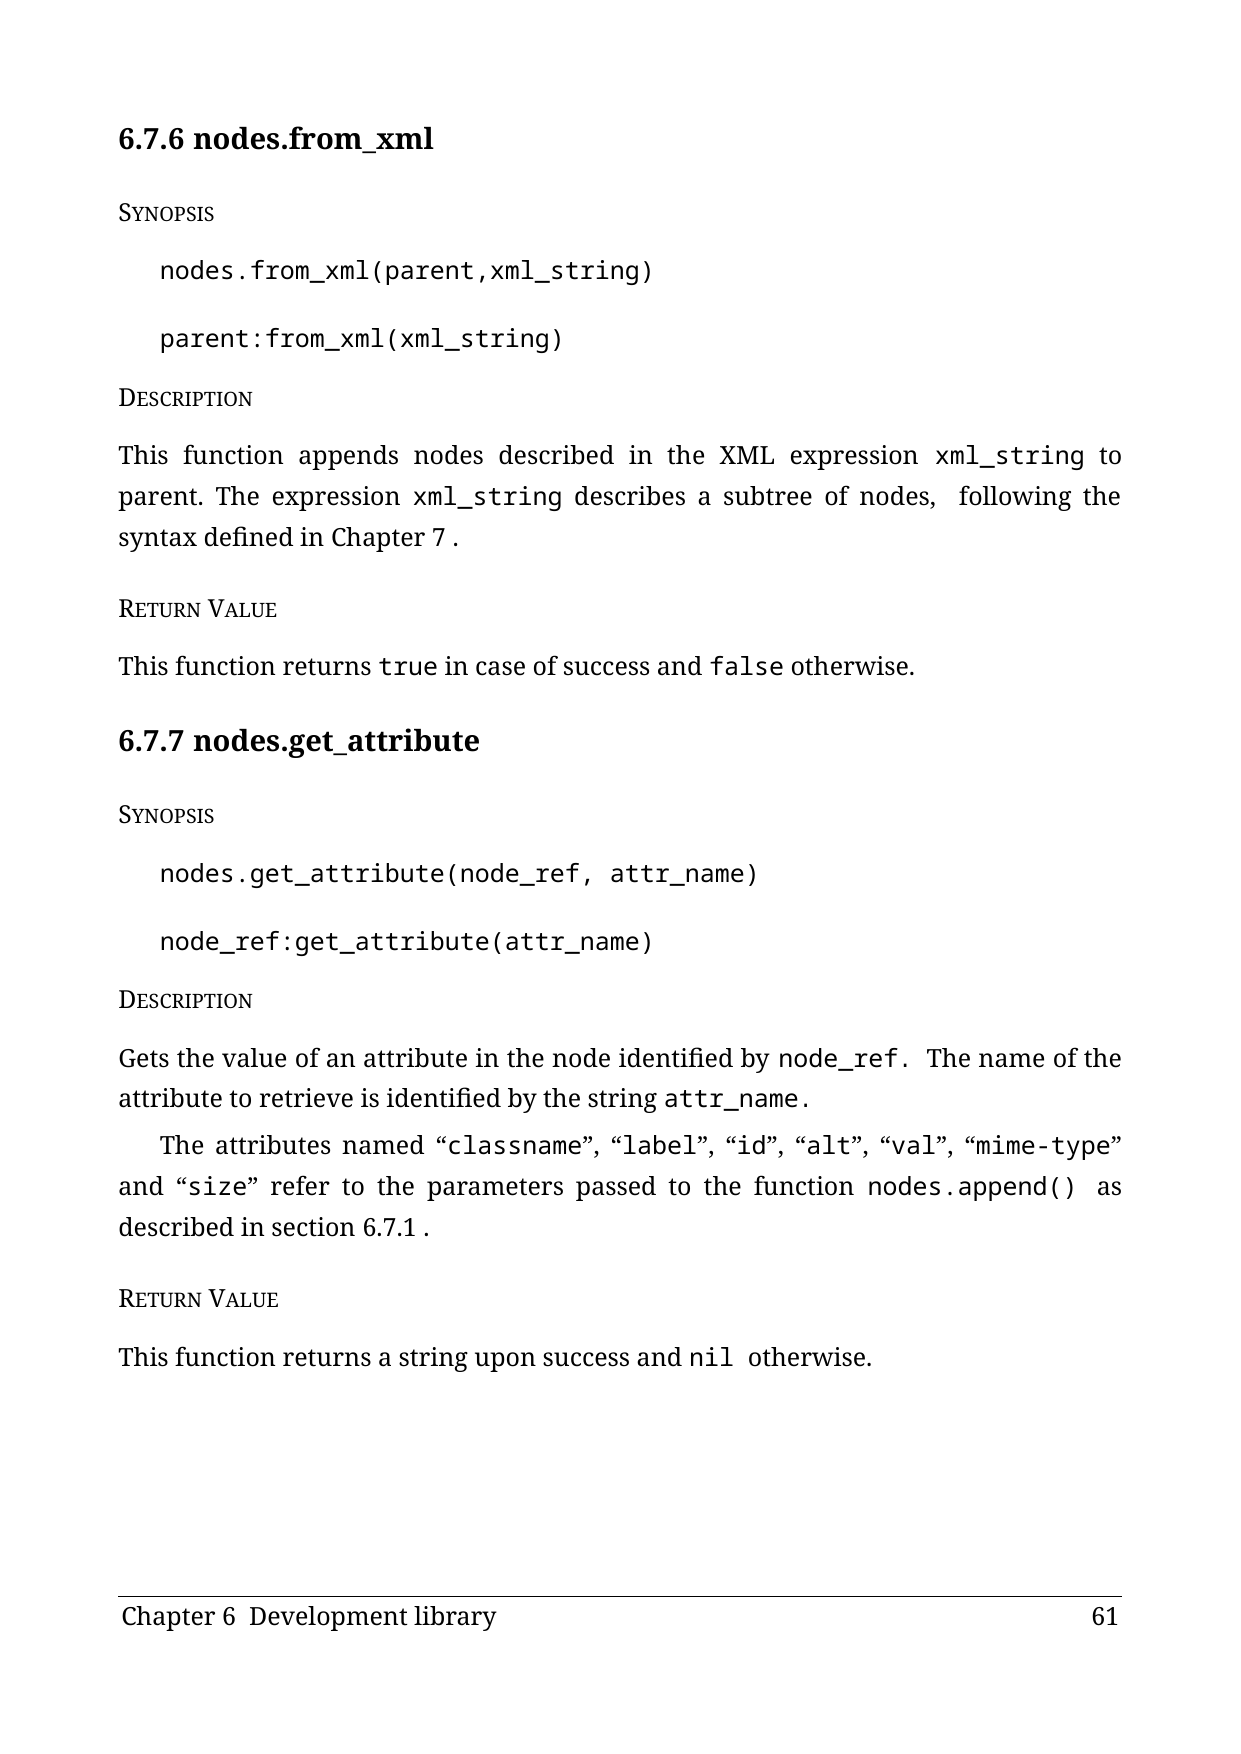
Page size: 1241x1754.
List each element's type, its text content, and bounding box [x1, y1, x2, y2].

text This function returns a string upon success and nil otherwise. [118, 1339, 1122, 1373]
subtitle Return Value [118, 591, 1122, 625]
text node_ref:get_attribute(attr_name) [159, 923, 1122, 957]
text Gets the value of an attribute in the node identified by node_ref. The name of the attribute to retrieve is identified by the string attr_name. [118, 1040, 1122, 1115]
text The attributes named “classname”, “label”, “id”, “alt”, “val”, “mime-type” and “size” refer to the parameters passed to the function nodes.append() as described in section 6.7.1. [118, 1128, 1122, 1243]
subtitle nodes.from_xml [118, 118, 1122, 158]
text This function returns true in case of success and false otherwise. [118, 649, 1122, 683]
subtitle Description [118, 380, 1122, 414]
subtitle Description [118, 982, 1122, 1016]
subtitle nodes.get_attribute [118, 721, 1122, 760]
text parent:from_xml(xml_string) [159, 321, 1122, 355]
text nodes.from_xml(parent,xml_string) [159, 253, 1122, 287]
text nodes.get_attribute(node_ref, attr_name) [159, 855, 1122, 889]
text This function appends nodes described in the XML expression xml_string to parent. The expression xml_string describes a subtree of nodes, following the syntax defined in Chapter 7 . [118, 438, 1122, 553]
subtitle Return Value [118, 1281, 1122, 1315]
subtitle Synopsis [118, 797, 1122, 831]
subtitle Synopsis [118, 195, 1122, 229]
